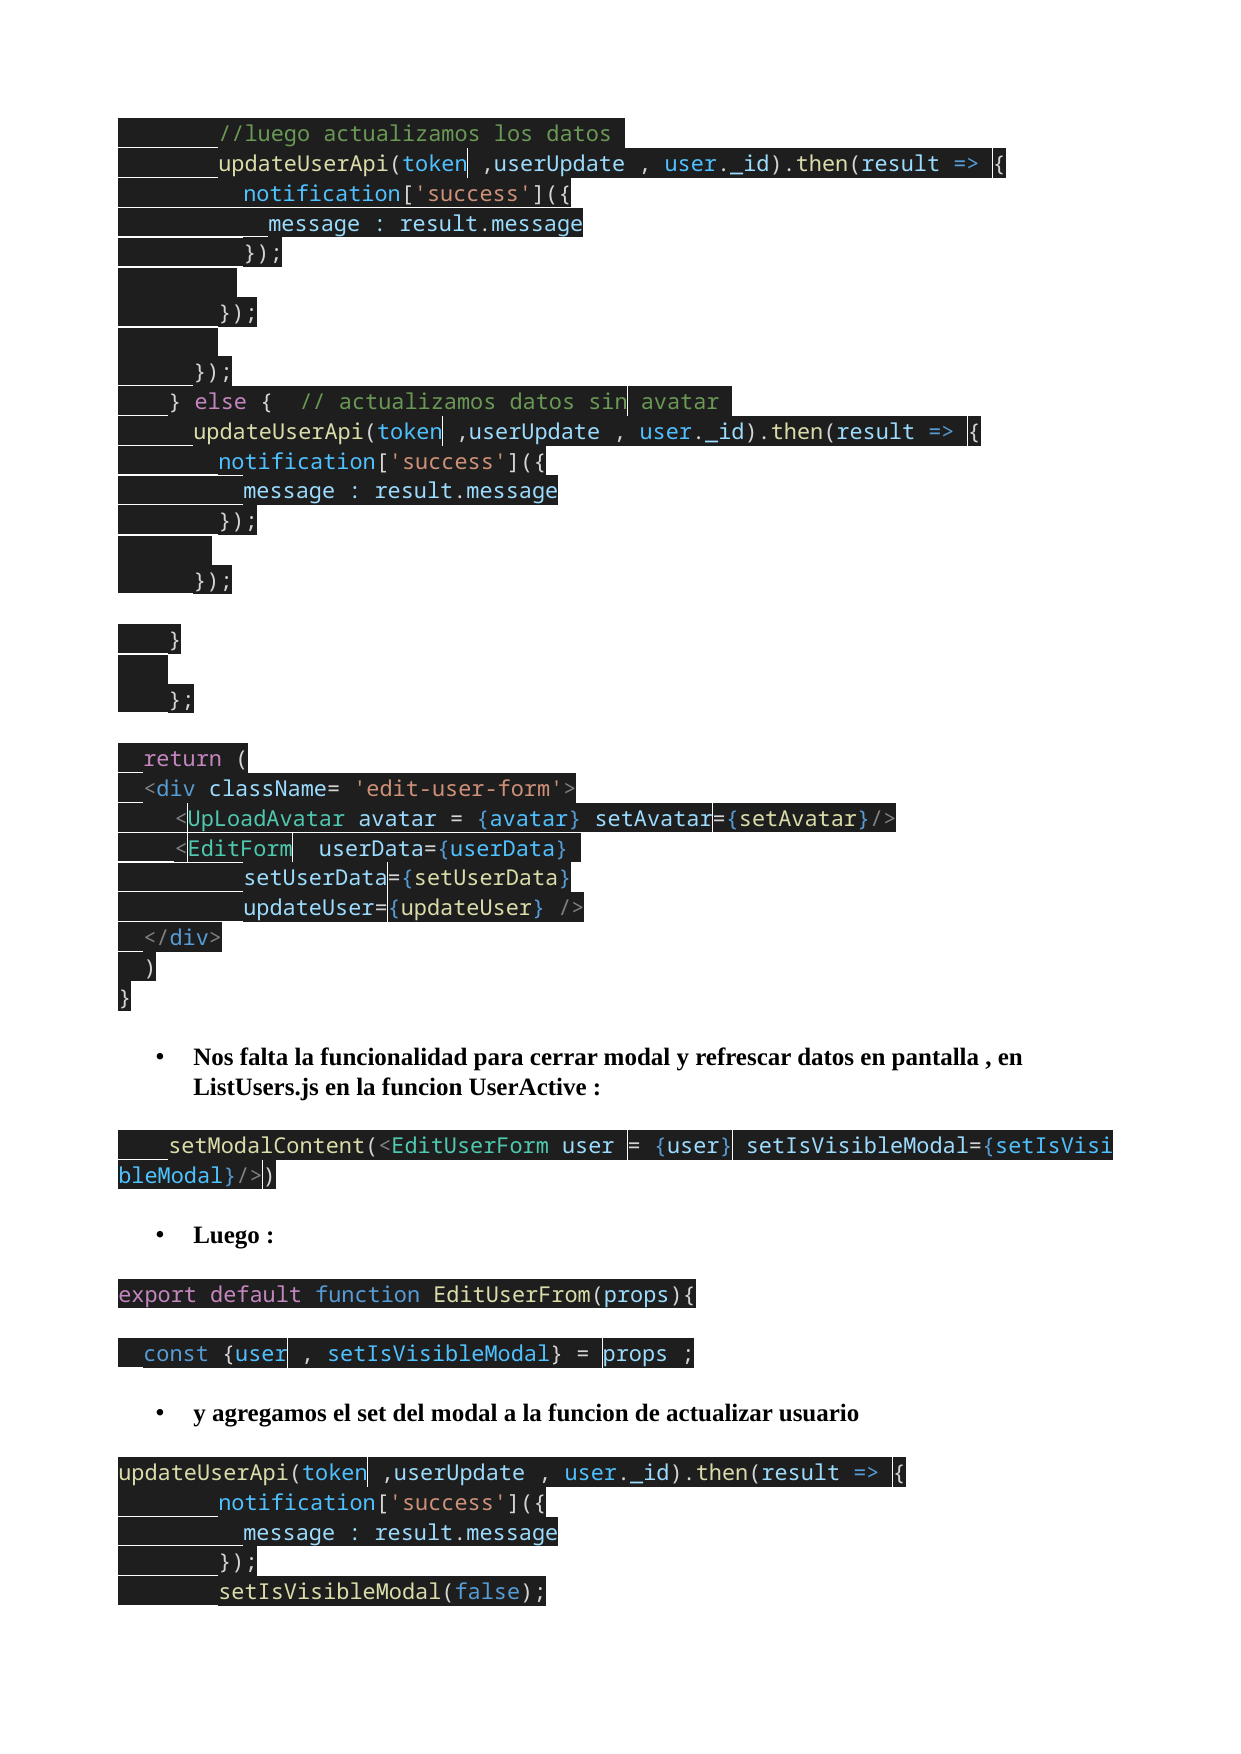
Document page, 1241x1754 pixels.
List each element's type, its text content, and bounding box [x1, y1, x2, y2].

text setIsVisibleModal(false); [118, 1576, 1122, 1606]
text <EditForm userData={userData} [118, 832, 1122, 862]
text }); [118, 356, 1122, 386]
text export default function EditUserFrom(props){ [118, 1279, 1122, 1308]
text } else { // actualizamos datos sin avatar [118, 386, 1122, 416]
text <div className= 'edit-user-form'> [118, 773, 1122, 803]
text }); [118, 565, 1122, 594]
text message : result.message [118, 207, 1122, 237]
text setUserData={setUserData} [118, 862, 1122, 892]
list Nos falta la funcionalidad para cerrar modal y refrescar datos en pantalla , en [156, 1041, 1122, 1071]
text }); [118, 1546, 1122, 1576]
text message : result.message [118, 475, 1122, 505]
text setModalContent(<EditUserForm user = {user} setIsVisibleModal={setIsVisibleModal}/>) [118, 1130, 1122, 1189]
text }); [118, 297, 1122, 327]
text </div> [118, 922, 1122, 952]
text updateUserApi(token ,userUpdate , user._id).then(result => { [118, 148, 1122, 178]
list y agregamos el set del modal a la funcion de actualizar usuario [156, 1398, 1122, 1427]
text notification['success']({ [118, 446, 1122, 475]
text const {user , setIsVisibleModal} = props ; [118, 1338, 1122, 1368]
list Luego : [156, 1219, 1122, 1249]
text notification['success']({ [118, 178, 1122, 207]
text }); [118, 237, 1122, 267]
text message : result.message [118, 1517, 1122, 1546]
text }; [118, 684, 1122, 713]
text updateUserApi(token ,userUpdate , user._id).then(result => { [118, 1457, 1122, 1487]
text updateUserApi(token ,userUpdate , user._id).then(result => { [118, 416, 1122, 446]
text updateUser={updateUser} /> [118, 892, 1122, 922]
text <UpLoadAvatar avatar = {avatar} setAvatar={setAvatar}/> [118, 803, 1122, 832]
text ) [118, 952, 1122, 981]
text return ( [118, 743, 1122, 773]
text } [118, 981, 1122, 1011]
text }); [118, 505, 1122, 535]
list ListUsers.js en la funcion UserActive : [156, 1071, 1122, 1100]
text } [118, 624, 1122, 654]
text //luego actualizamos los datos [118, 118, 1122, 148]
text notification['success']({ [118, 1487, 1122, 1517]
